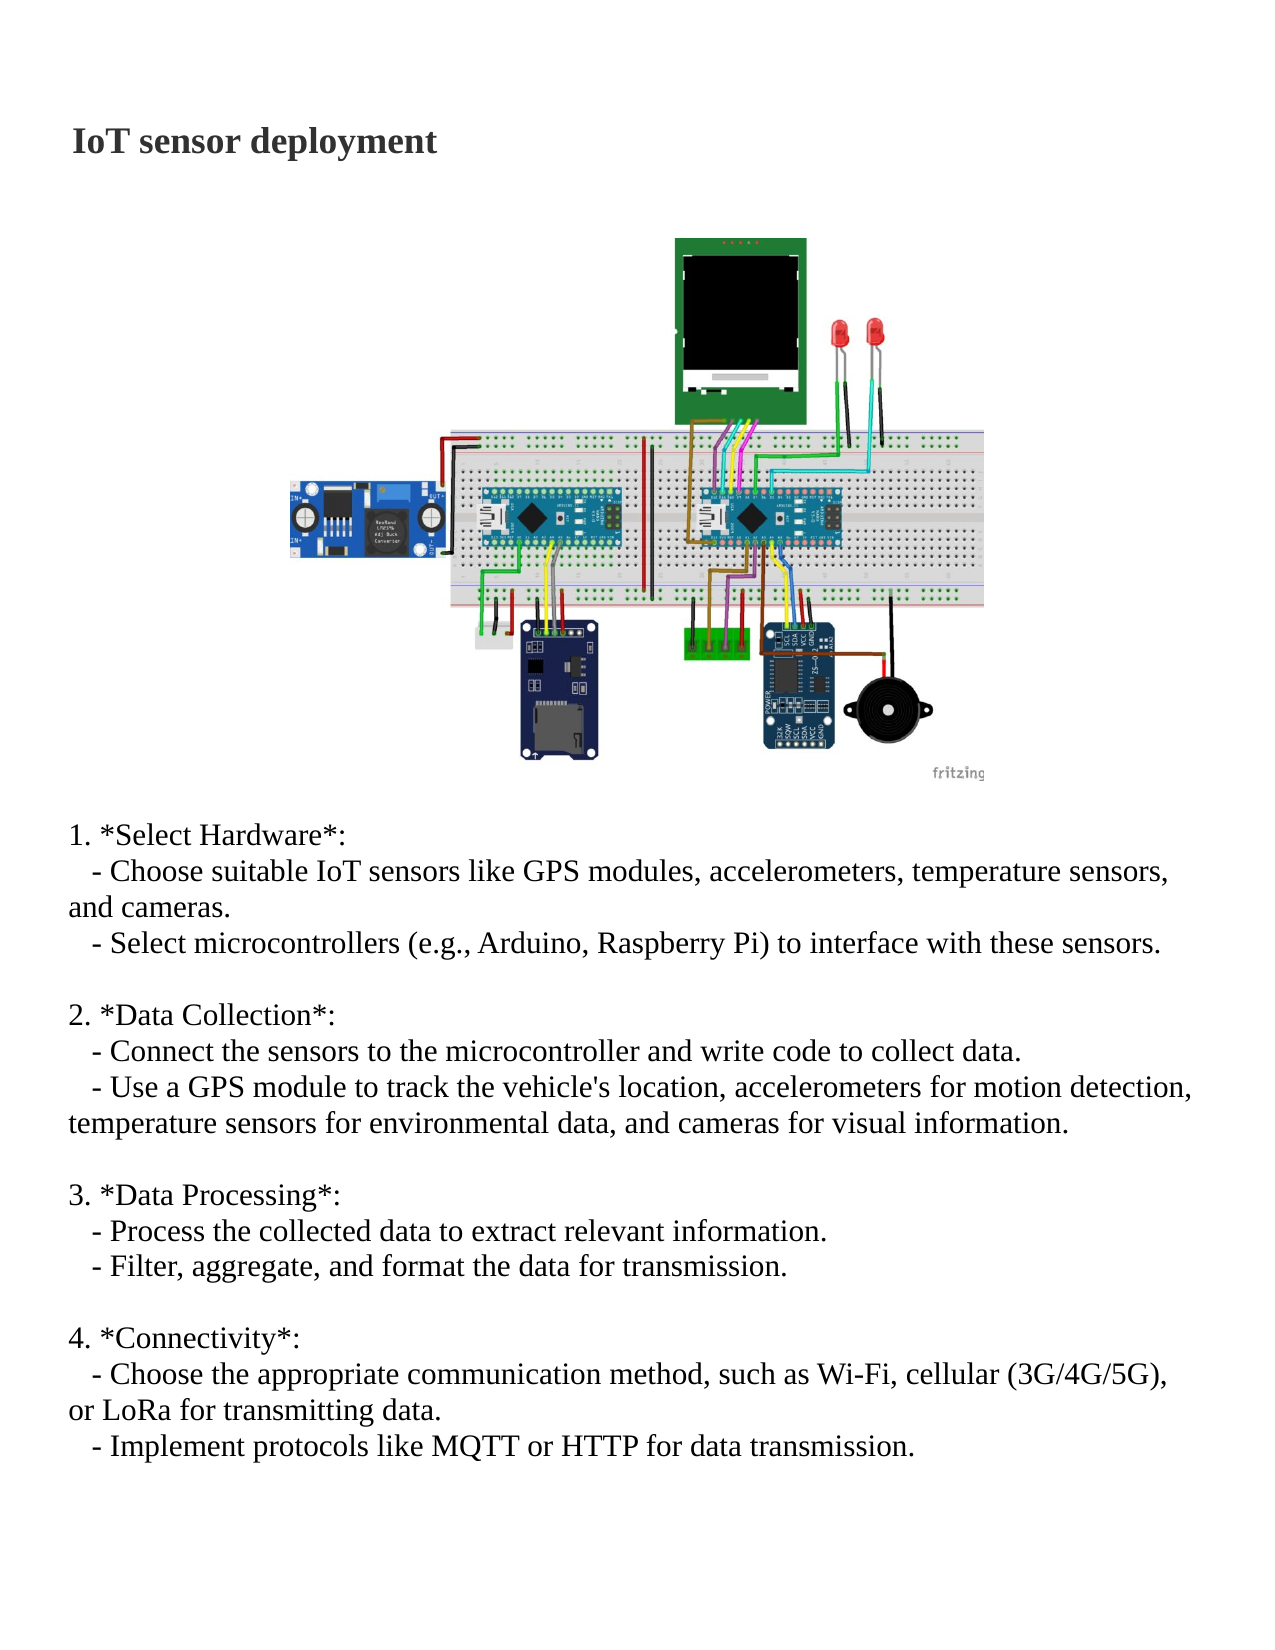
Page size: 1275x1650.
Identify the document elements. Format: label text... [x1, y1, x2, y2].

picture [290, 238, 984, 781]
text 1. *Select Hardware*: - Choose suitable IoT sensors like GPS modules, accelerometers, temperature sensors, and cameras. - Select microcontrollers (e.g., Arduino, Raspberry Pi) to interface with these sensors. 2. *Data Collection*: - Connect the sensors to the microcontroller and write code to collect data. - Use a GPS module to track the vehicle's location, accelerometers for motion detection, temperature sensors for environmental data, and cameras for visual information. 3. *Data Processing*: - Process the collected data to extract relevant information. - Filter, aggregate, and format the data for transmission. 4. *Connectivity*: - Choose the appropriate communication method, such as Wi-Fi, cellular (3G/4G/5G), or LoRa for transmitting data. - Implement protocols like MQTT or HTTP for data transmission. [68, 816, 1199, 1499]
text IoT sensor deployment [70, 118, 1197, 161]
